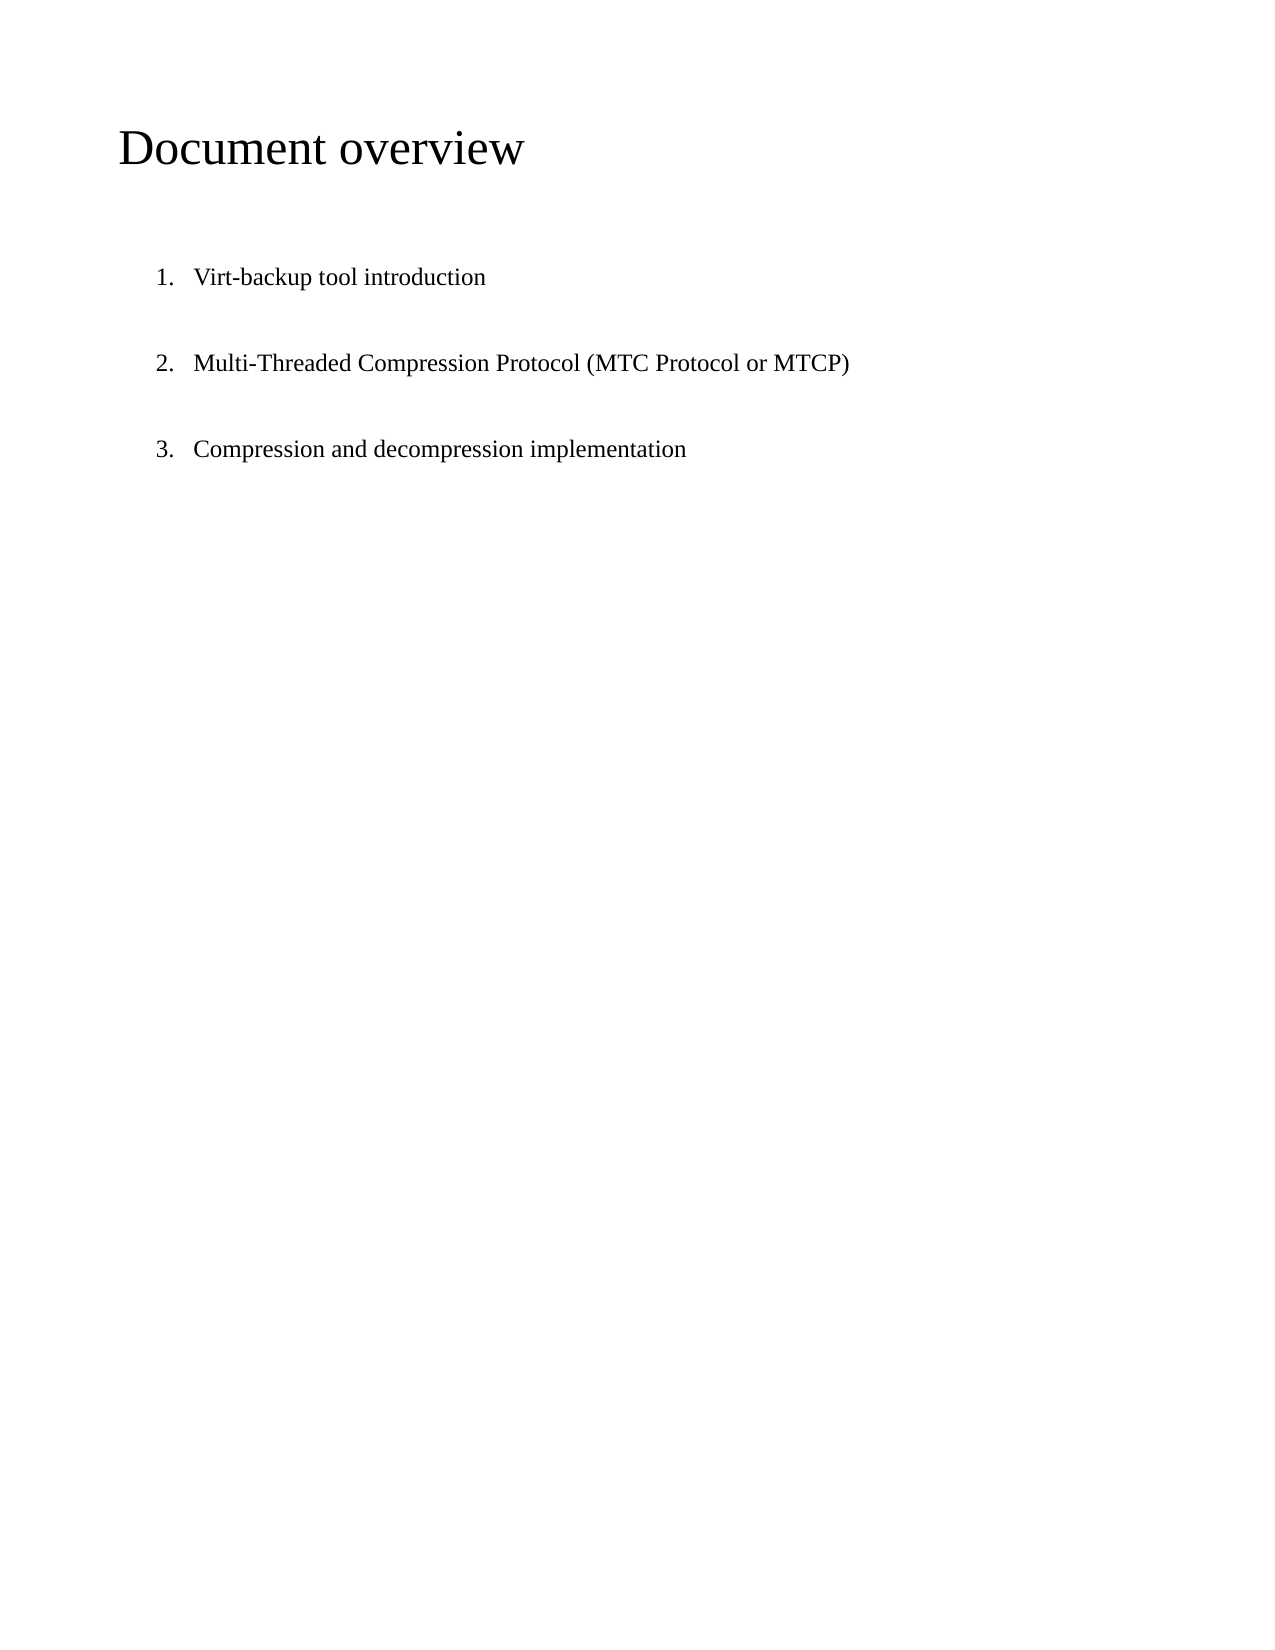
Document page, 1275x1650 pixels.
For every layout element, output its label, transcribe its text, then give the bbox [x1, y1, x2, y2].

list Compression and decompression implementation [156, 434, 1157, 463]
text Document overview [118, 118, 1157, 176]
list Virt-backup tool introduction [156, 262, 1157, 291]
list Multi-Threaded Compression Protocol (MTC Protocol or MTCP) [156, 348, 1157, 377]
